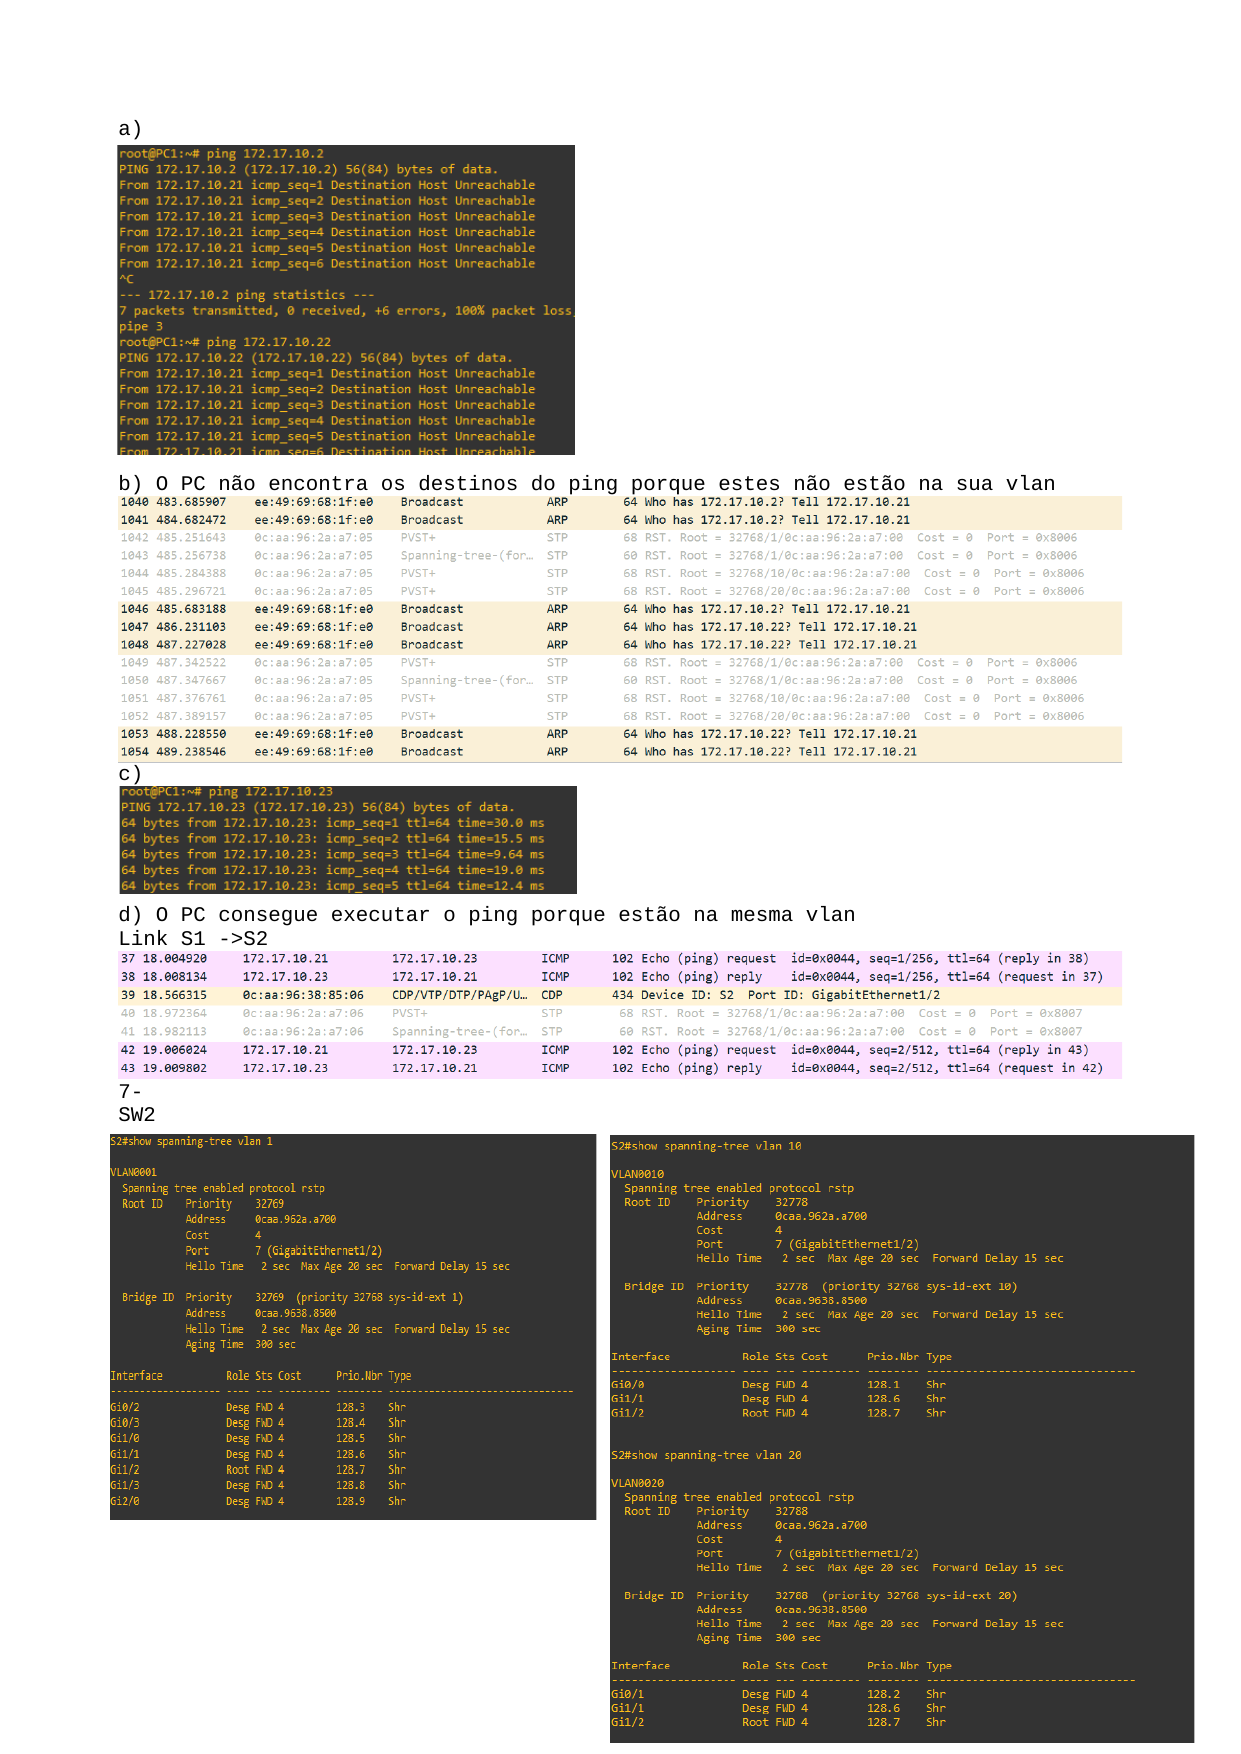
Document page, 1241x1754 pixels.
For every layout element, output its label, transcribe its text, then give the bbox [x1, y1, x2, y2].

picture [118, 951, 1123, 1081]
picture [117, 145, 575, 455]
text d) O PC consegue executar o ping porque estão na mesma vlan [118, 904, 1122, 928]
text a) [118, 118, 1122, 142]
picture [110, 1134, 597, 1520]
text b) O PC não encontra os destinos do ping porque estes não estão na sua vlan [118, 473, 1122, 496]
text 7- [118, 1081, 1122, 1104]
text Link S1 ->S2 [118, 928, 1122, 951]
text c) [118, 763, 1122, 786]
picture [118, 496, 1123, 763]
picture [119, 786, 577, 894]
picture [610, 1135, 1195, 1743]
text SW2 [118, 1104, 1122, 1128]
